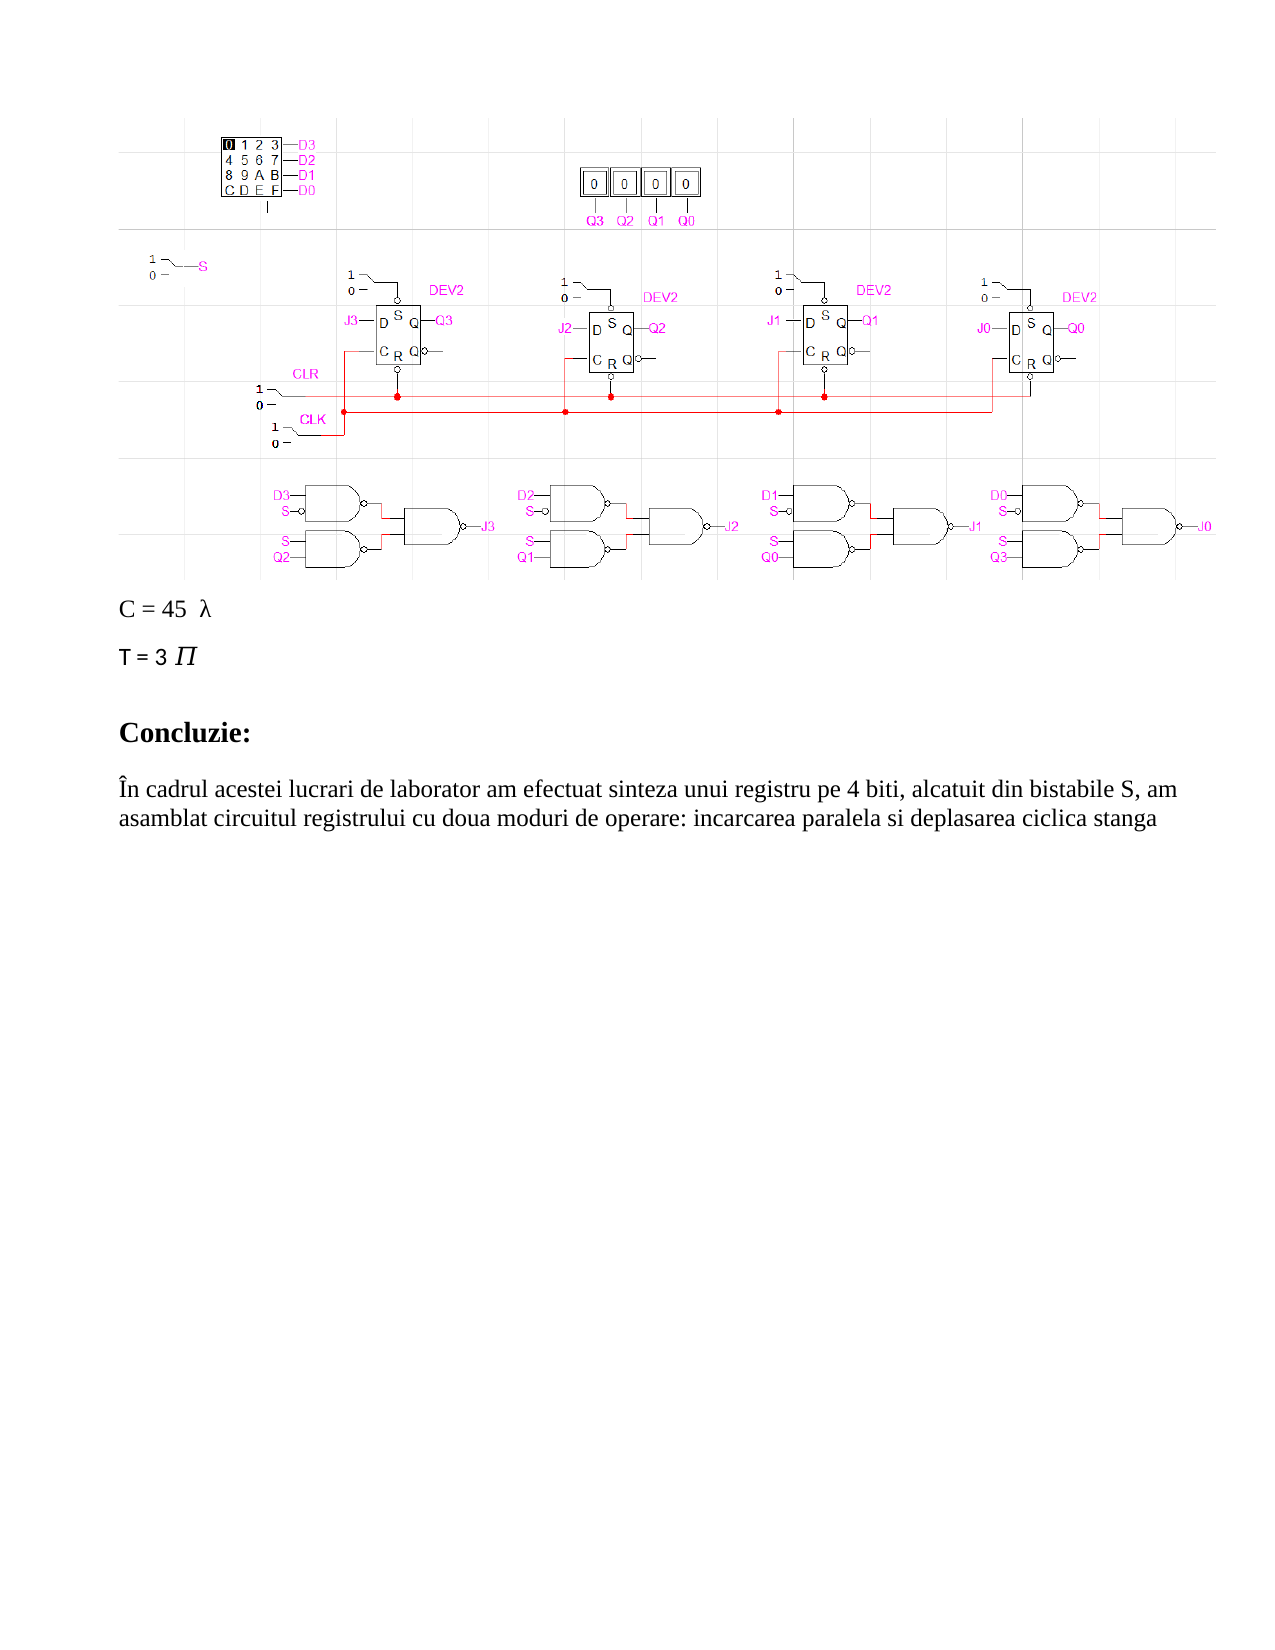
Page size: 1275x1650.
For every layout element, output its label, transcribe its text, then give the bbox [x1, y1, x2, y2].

text C = 45 λ [118, 594, 1216, 623]
text În cadrul acestei lucrari de laborator am efectuat sinteza unui registru pe 4 biti, alcatuit din bistabile S, am asamblat circuitul registrului cu doua moduri de operare: incarcarea paralela si deplasarea ciclica stanga [118, 774, 1216, 832]
text Concluzie: [118, 715, 1216, 749]
text T = 3 𝛱 [118, 641, 1216, 672]
